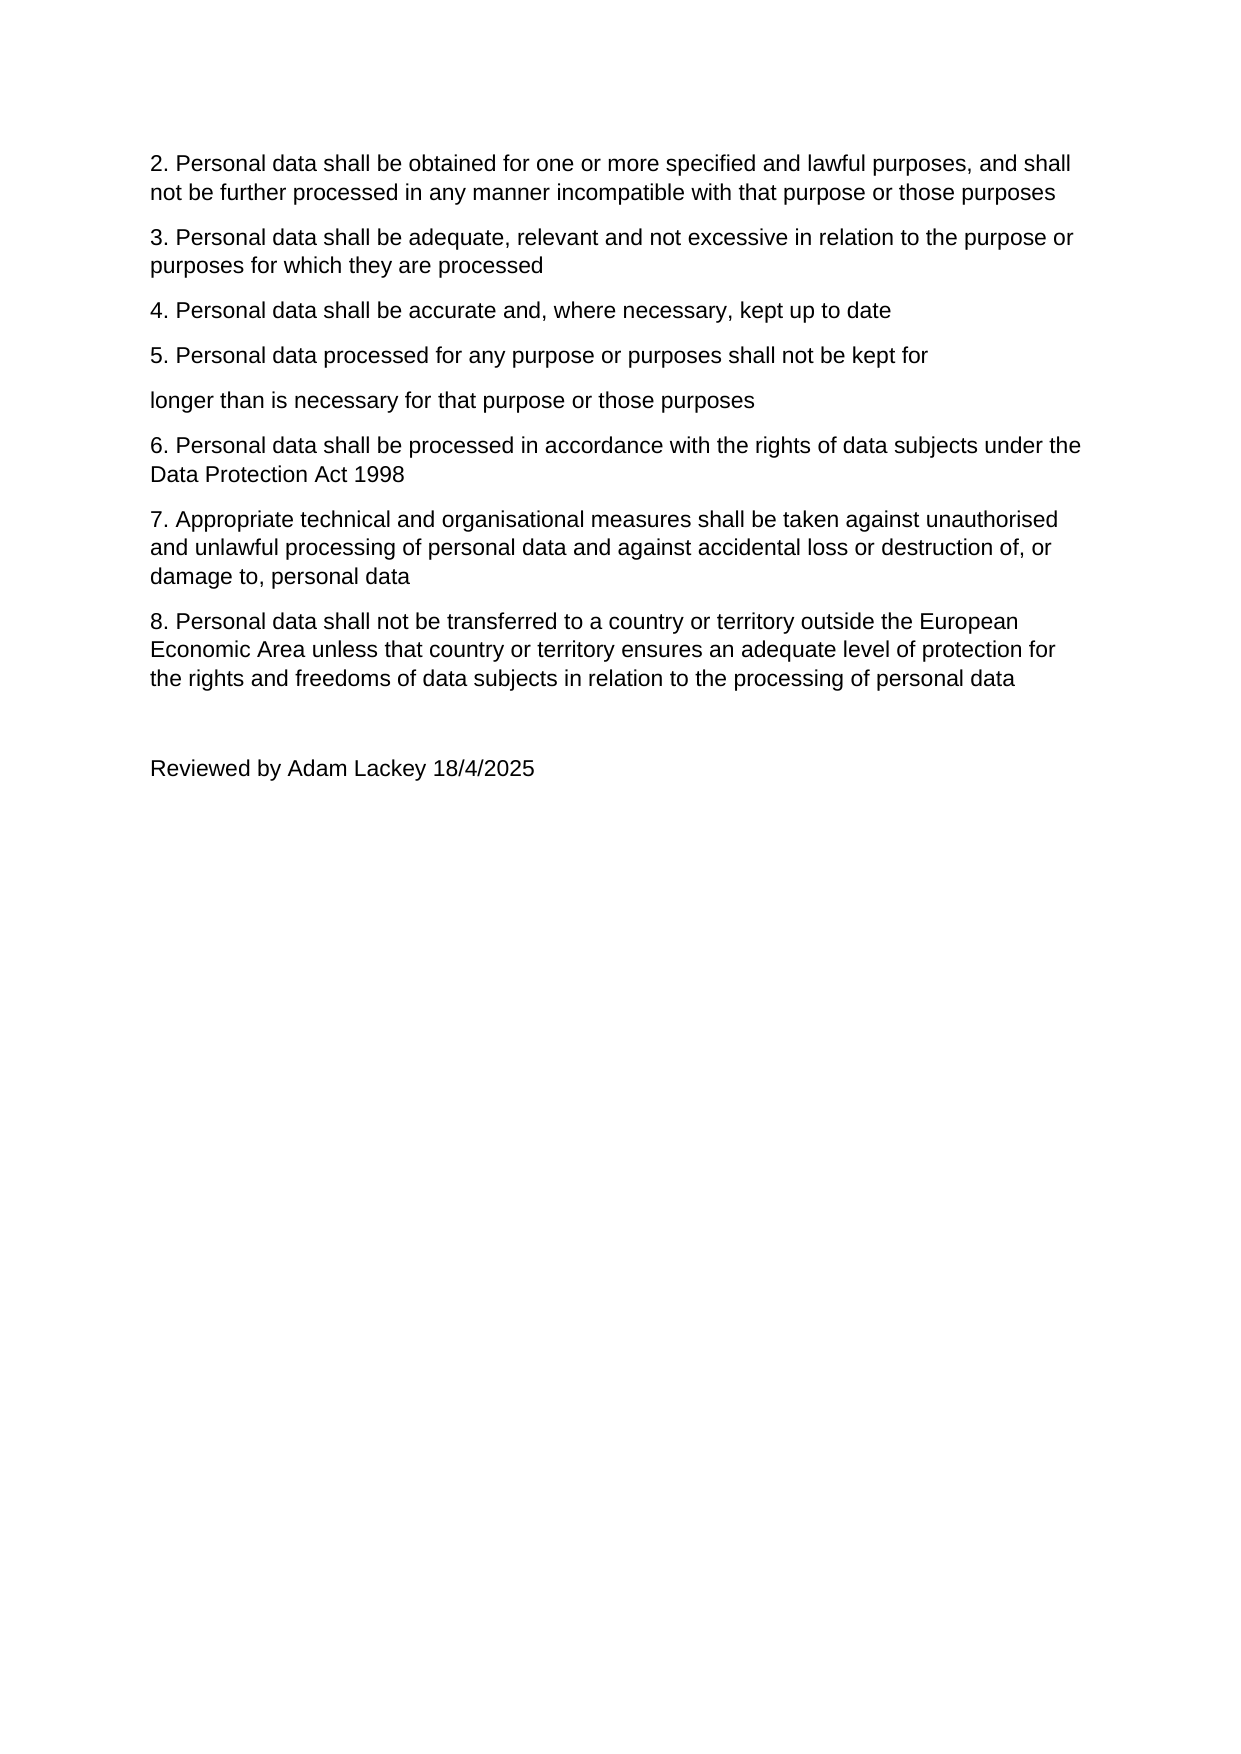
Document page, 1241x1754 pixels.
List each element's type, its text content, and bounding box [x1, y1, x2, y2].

text 2. Personal data shall be obtained for one or more specified and lawful purposes, and shall not be further processed in any manner incompatible with that purpose or those purposes [150, 150, 1090, 205]
text 8. Personal data shall not be transferred to a country or territory outside the European Economic Area unless that country or territory ensures an adequate level of protection for the rights and freedoms of data subjects in relation to the processing of personal data [150, 608, 1090, 691]
text 4. Personal data shall be accurate and, where necessary, kept up to date [150, 297, 1090, 323]
text 5. Personal data processed for any purpose or purposes shall not be kept for [150, 342, 1090, 368]
text longer than is necessary for that purpose or those purposes [150, 387, 1090, 414]
text 6. Personal data shall be processed in accordance with the rights of data subjects under the Data Protection Act 1998 [150, 432, 1090, 487]
text 3. Personal data shall be adequate, relevant and not excessive in relation to the purpose or purposes for which they are processed [150, 223, 1090, 278]
text Reviewed by Adam Lackey 18/4/2025 [150, 755, 1090, 781]
text 7. Appropriate technical and organisational measures shall be taken against unauthorised and unlawful processing of personal data and against accidental loss or destruction of, or damage to, personal data [150, 506, 1090, 589]
